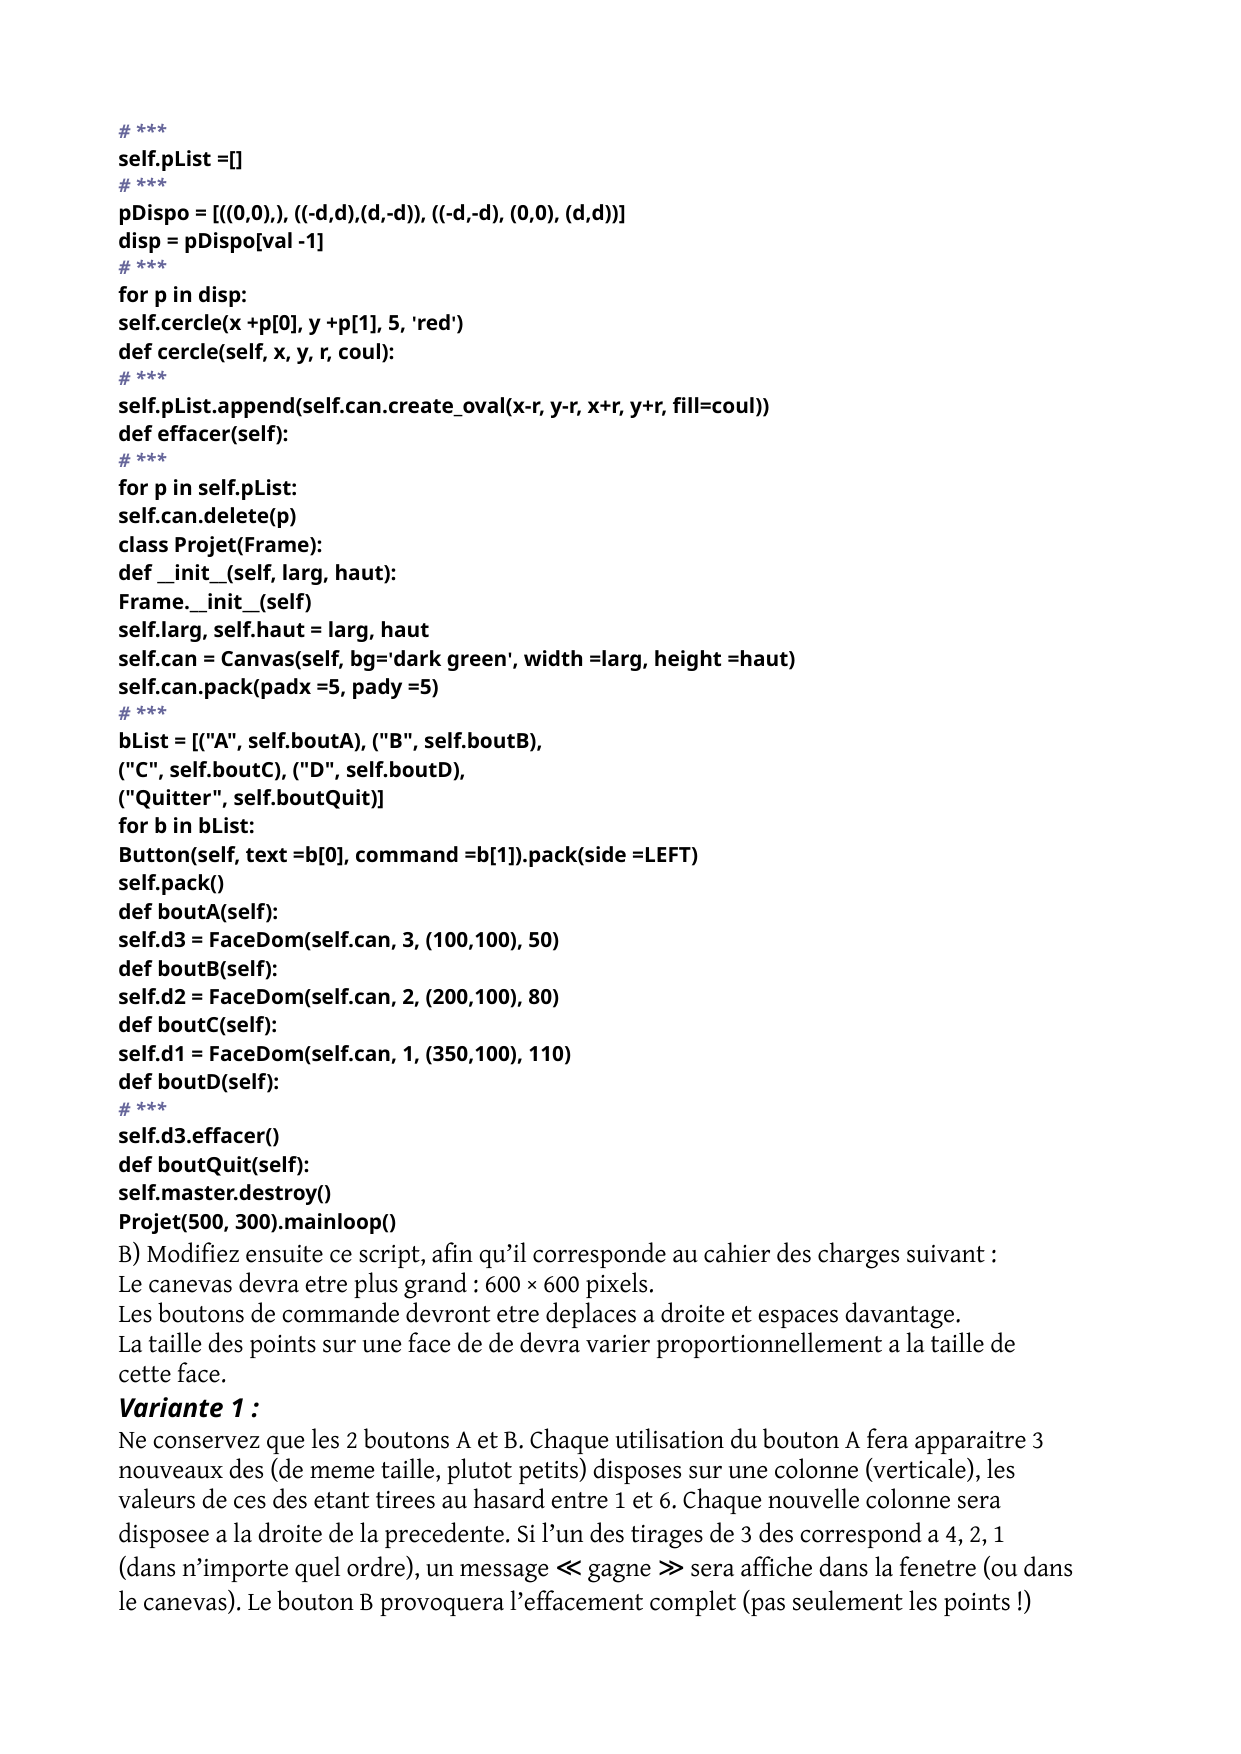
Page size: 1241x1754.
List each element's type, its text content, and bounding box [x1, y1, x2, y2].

text (dans n’importe quel ordre), un message ≪ gagne ≫ sera affiche dans la fenetre (ou dans [118, 1549, 1122, 1584]
text valeurs de ces des etant tirees au hasard entre 1 et 6. Chaque nouvelle colonne sera [118, 1485, 1122, 1516]
text def boutC(self): [118, 1011, 1122, 1039]
text def __init__(self, larg, haut): [118, 558, 1122, 587]
text def boutB(self): [118, 954, 1122, 982]
text Les boutons de commande devront etre deplaces a droite et espaces davantage. [118, 1299, 1122, 1329]
text self.can = Canvas(self, bg='dark green', width =larg, height =haut) [118, 644, 1122, 672]
text for p in self.pList: [118, 473, 1122, 502]
text self.master.destroy() [118, 1178, 1122, 1207]
text B) Modifiez ensuite ce script, afin qu’il corresponde au cahier des charges suivant : [118, 1235, 1122, 1269]
text bList = [("A", self.boutA), ("B", self.boutB), [118, 726, 1122, 755]
text ("C", self.boutC), ("D", self.boutD), [118, 755, 1122, 783]
text for p in disp: [118, 280, 1122, 308]
text self.d3.effacer() [118, 1121, 1122, 1150]
text le canevas). Le bouton B provoquera l’effacement complet (pas seulement les points !) [118, 1584, 1122, 1618]
text for b in bList: [118, 812, 1122, 840]
text self.cercle(x +p[0], y +p[1], 5, 'red') [118, 308, 1122, 337]
text # *** [118, 1096, 1122, 1121]
text self.can.pack(padx =5, pady =5) [118, 672, 1122, 701]
text ("Quitter", self.boutQuit)] [118, 783, 1122, 812]
text Frame.__init__(self) [118, 587, 1122, 615]
text self.larg, self.haut = larg, haut [118, 615, 1122, 644]
text La taille des points sur une face de de devra varier proportionnellement a la taille de [118, 1329, 1122, 1359]
text Ne conservez que les 2 boutons A et B. Chaque utilisation du bouton A fera apparaitre 3 [118, 1425, 1122, 1455]
text def boutA(self): [118, 897, 1122, 925]
text self.d2 = FaceDom(self.can, 2, (200,100), 80) [118, 982, 1122, 1011]
text # *** [118, 448, 1122, 473]
text # *** [118, 254, 1122, 280]
text self.d1 = FaceDom(self.can, 1, (350,100), 110) [118, 1039, 1122, 1067]
text self.pList.append(self.can.create_oval(x-r, y-r, x+r, y+r, fill=coul)) [118, 391, 1122, 419]
text cette face. [118, 1359, 1122, 1390]
text Button(self, text =b[0], command =b[1]).pack(side =LEFT) [118, 840, 1122, 868]
text pDispo = [((0,0),), ((-d,d),(d,-d)), ((-d,-d), (0,0), (d,d))] [118, 198, 1122, 226]
text def boutQuit(self): [118, 1150, 1122, 1178]
text self.pList =[] [118, 144, 1122, 172]
text self.d3 = FaceDom(self.can, 3, (100,100), 50) [118, 925, 1122, 954]
text def cercle(self, x, y, r, coul): [118, 337, 1122, 365]
text class Projet(Frame): [118, 530, 1122, 558]
text # *** [118, 118, 1122, 144]
text disposee a la droite de la precedente. Si l’un des tirages de 3 des correspond a 4, 2, 1 [118, 1516, 1122, 1549]
text disp = pDispo[val -1] [118, 226, 1122, 254]
text Projet(500, 300).mainloop() [118, 1207, 1122, 1235]
text Le canevas devra etre plus grand : 600 × 600 pixels. [118, 1269, 1122, 1299]
text self.pack() [118, 868, 1122, 897]
text self.can.delete(p) [118, 502, 1122, 530]
text Variante 1 : [118, 1390, 1122, 1425]
text nouveaux des (de meme taille, plutot petits) disposes sur une colonne (verticale), les [118, 1455, 1122, 1485]
text def boutD(self): [118, 1067, 1122, 1096]
text # *** [118, 701, 1122, 726]
text # *** [118, 365, 1122, 391]
text def effacer(self): [118, 419, 1122, 448]
text # *** [118, 172, 1122, 198]
